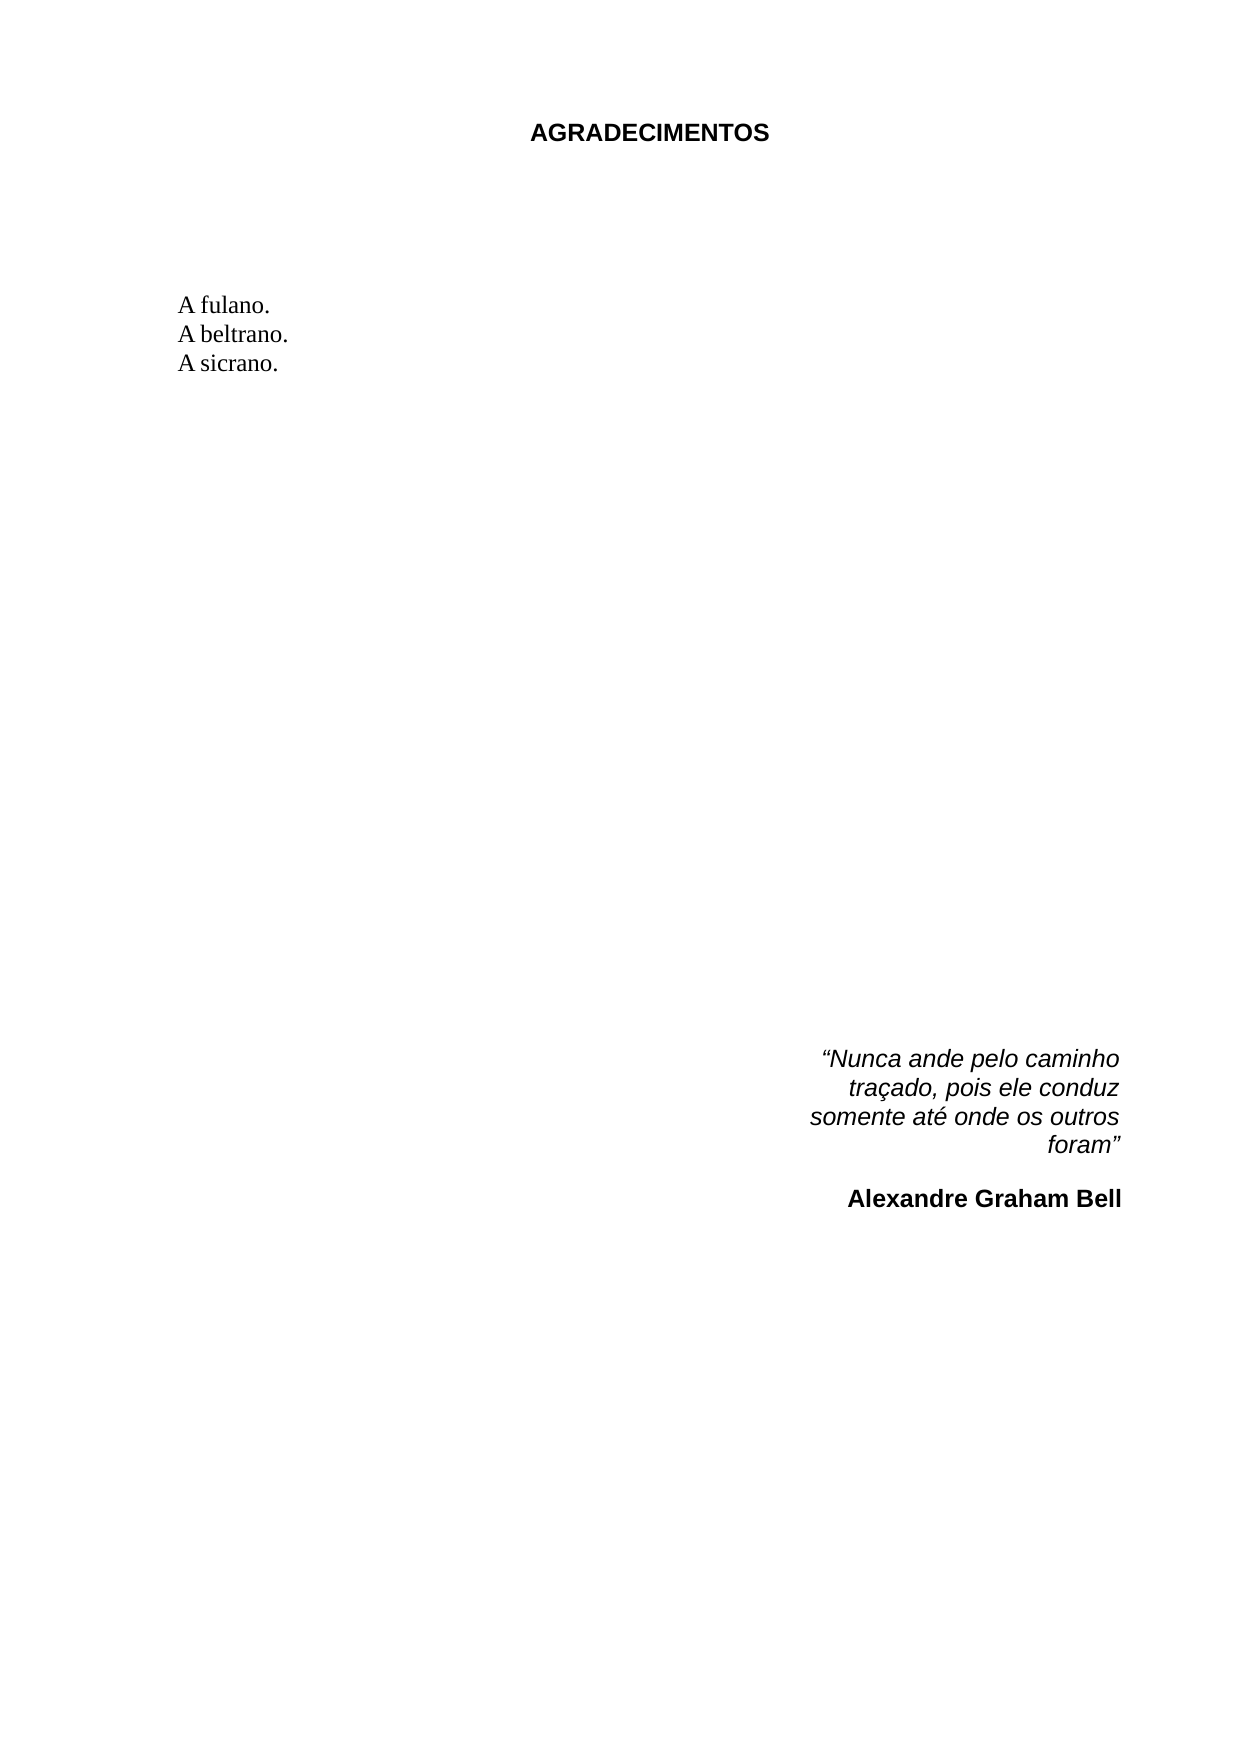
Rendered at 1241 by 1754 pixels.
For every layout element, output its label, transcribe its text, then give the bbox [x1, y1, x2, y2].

text “Nunca ande pelo caminho traçado, pois ele conduz somente até onde os outros foram” [758, 1044, 1122, 1159]
text AGRADECIMENTOS [177, 118, 1122, 147]
text Alexandre Graham Bell [739, 1184, 1122, 1213]
text A beltrano. [177, 319, 1122, 348]
text A fulano. [177, 291, 1122, 319]
text A sicrano. [177, 348, 1122, 377]
